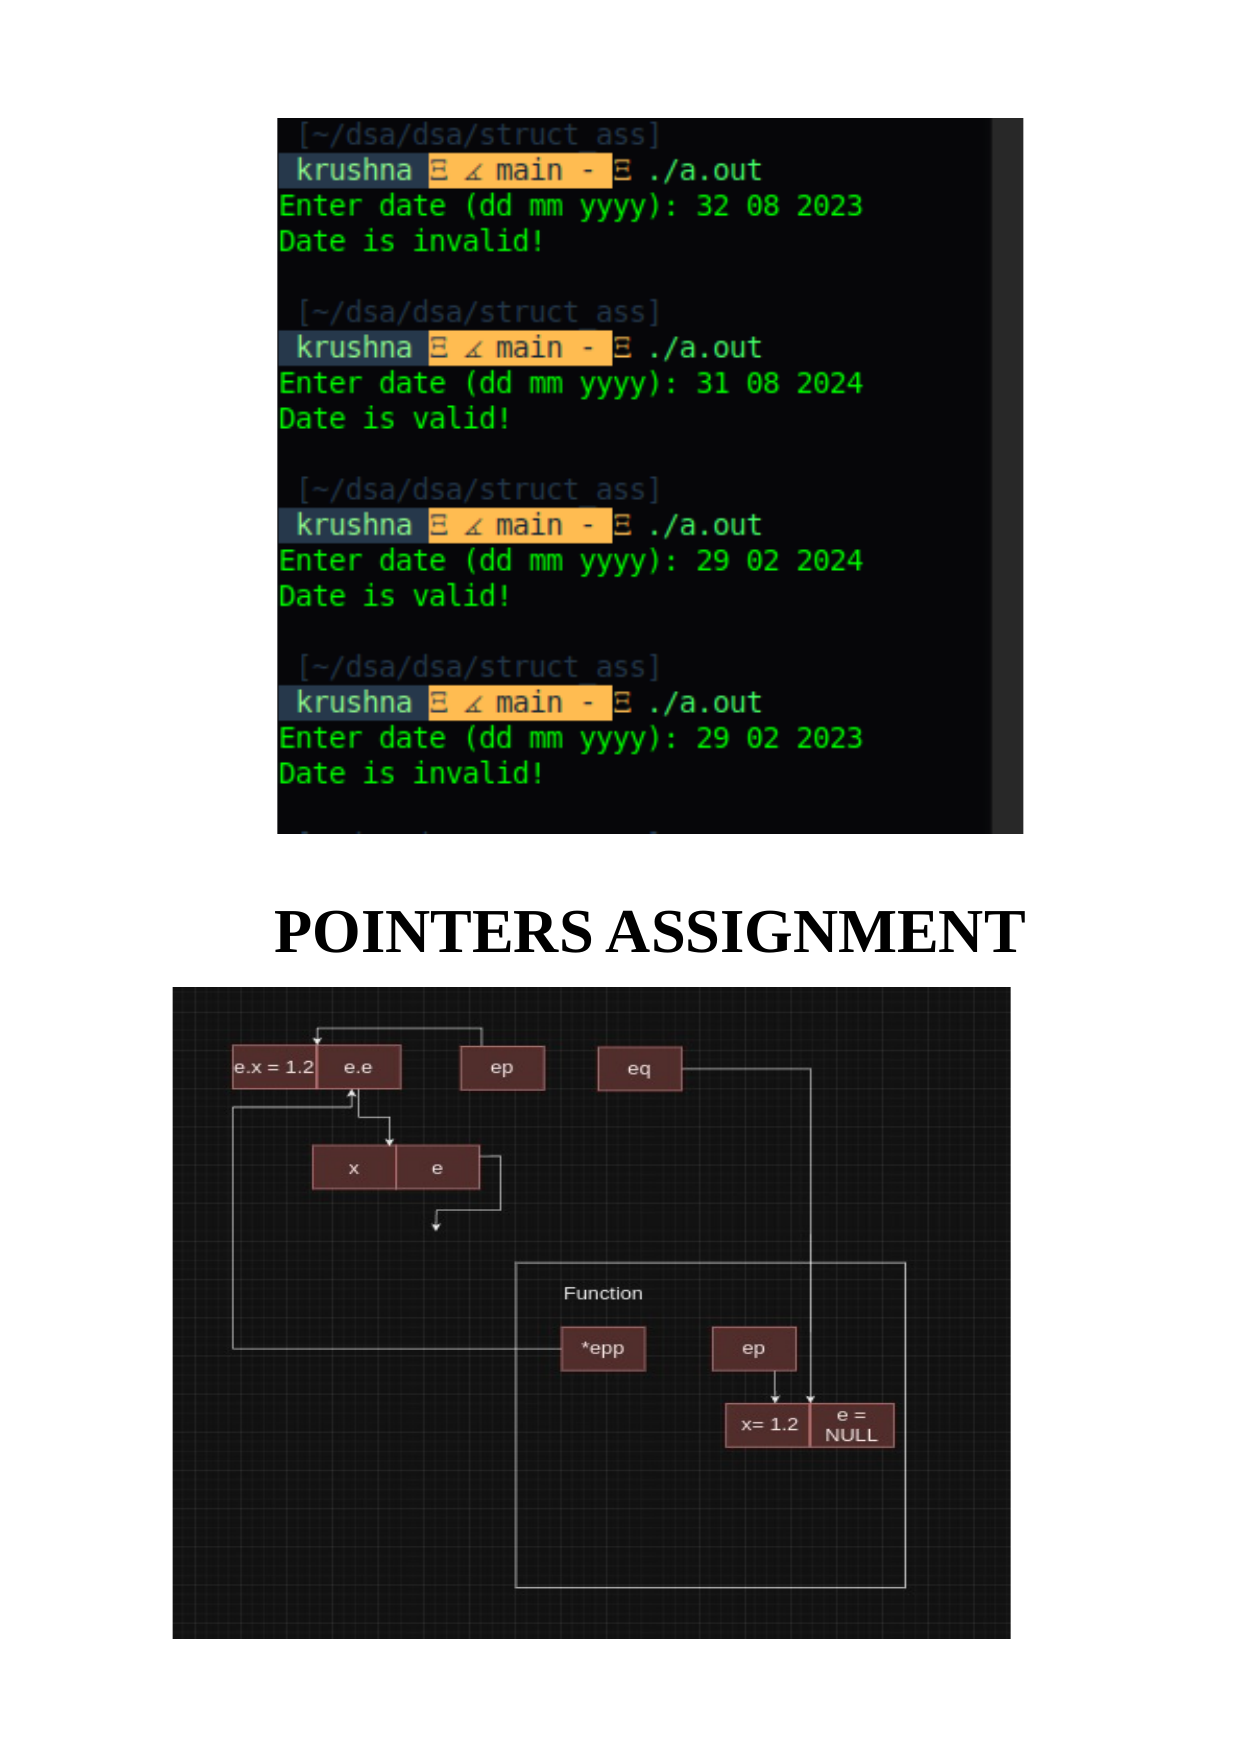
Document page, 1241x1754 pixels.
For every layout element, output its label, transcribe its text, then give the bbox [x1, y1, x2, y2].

picture [277, 118, 1024, 834]
text POINTERS ASSIGNMENT [118, 894, 1122, 966]
picture [172, 987, 1011, 1639]
